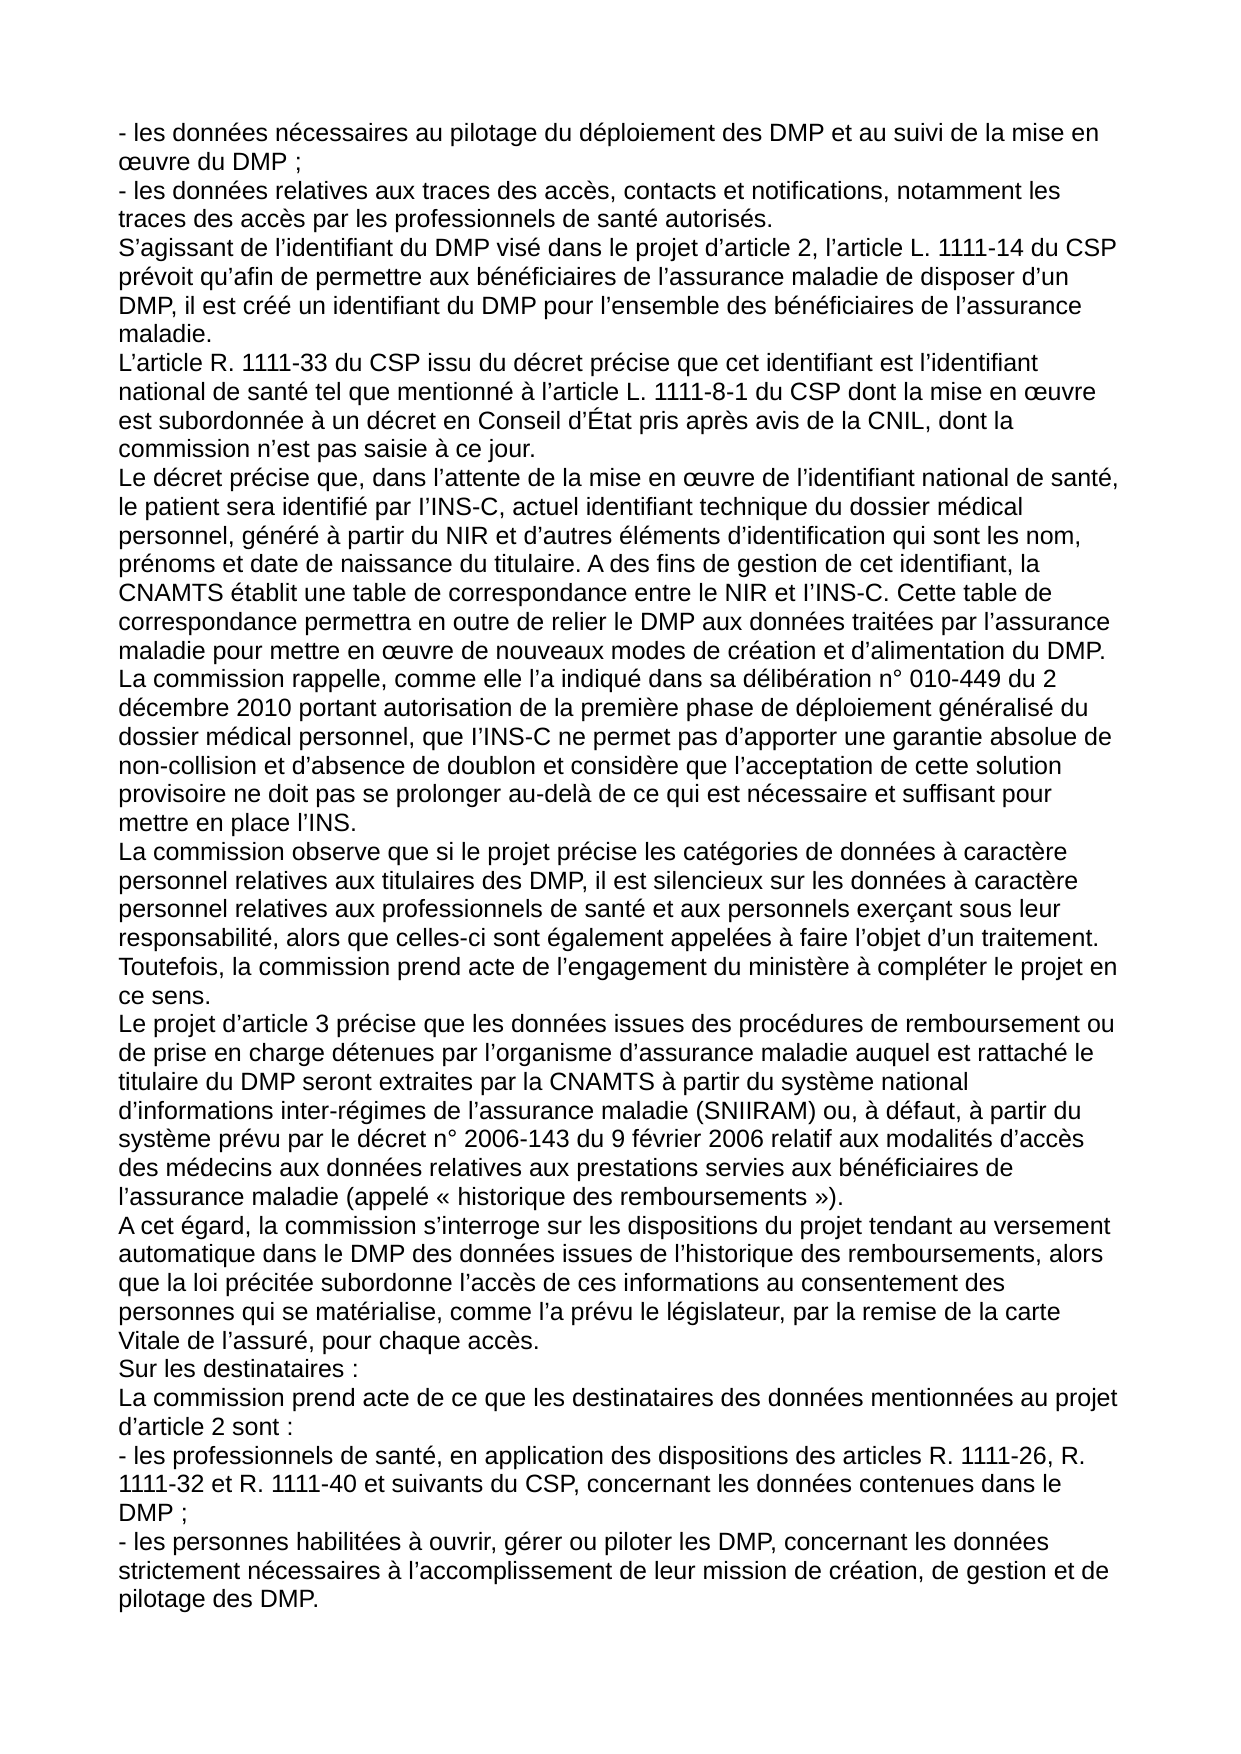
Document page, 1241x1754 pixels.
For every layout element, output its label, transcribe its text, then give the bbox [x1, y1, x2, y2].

text S’agissant de l’identifiant du DMP visé dans le projet d’article 2, l’article L. 1111-14 du CSP prévoit qu’afin de permettre aux bénéficiaires de l’assurance maladie de disposer d’un DMP, il est créé un identifiant du DMP pour l’ensemble des bénéficiaires de l’assurance maladie. [118, 233, 1122, 348]
text - les données nécessaires au pilotage du déploiement des DMP et au suivi de la mise en œuvre du DMP ; [118, 118, 1122, 176]
text A cet égard, la commission s’interroge sur les dispositions du projet tendant au versement automatique dans le DMP des données issues de l’historique des remboursements, alors que la loi précitée subordonne l’accès de ces informations au consentement des personnes qui se matérialise, comme l’a prévu le législateur, par la remise de la carte Vitale de l’assuré, pour chaque accès. [118, 1211, 1122, 1354]
text L’article R. 1111-33 du CSP issu du décret précise que cet identifiant est l’identifiant national de santé tel que mentionné à l’article L. 1111-8-1 du CSP dont la mise en œuvre est subordonnée à un décret en Conseil d’État pris après avis de la CNIL, dont la commission n’est pas saisie à ce jour. [118, 348, 1122, 463]
text La commission prend acte de ce que les destinataires des données mentionnées au projet d’article 2 sont : [118, 1383, 1122, 1441]
text La commission rappelle, comme elle l’a indiqué dans sa délibération n° 010-449 du 2 décembre 2010 portant autorisation de la première phase de déploiement généralisé du dossier médical personnel, que I’INS-C ne permet pas d’apporter une garantie absolue de non-collision et d’absence de doublon et considère que l’acceptation de cette solution provisoire ne doit pas se prolonger au-delà de ce qui est nécessaire et suffisant pour mettre en place l’INS. [118, 664, 1122, 837]
text - les professionnels de santé, en application des dispositions des articles R. 1111-26, R. 1111-32 et R. 1111-40 et suivants du CSP, concernant les données contenues dans le DMP ; [118, 1441, 1122, 1527]
text Le projet d’article 3 précise que les données issues des procédures de remboursement ou de prise en charge détenues par l’organisme d’assurance maladie auquel est rattaché le titulaire du DMP seront extraites par la CNAMTS à partir du système national d’informations inter-régimes de l’assurance maladie (SNIIRAM) ou, à défaut, à partir du système prévu par le décret n° 2006-143 du 9 février 2006 relatif aux modalités d’accès des médecins aux données relatives aux prestations servies aux bénéficiaires de l’assurance maladie (appelé « historique des remboursements »). [118, 1009, 1122, 1211]
text - les personnes habilitées à ouvrir, gérer ou piloter les DMP, concernant les données strictement nécessaires à l’accomplissement de leur mission de création, de gestion et de pilotage des DMP. [118, 1527, 1122, 1613]
text Le décret précise que, dans l’attente de la mise en œuvre de l’identifiant national de santé, le patient sera identifié par I’INS-C, actuel identifiant technique du dossier médical personnel, généré à partir du NIR et d’autres éléments d’identification qui sont les nom, prénoms et date de naissance du titulaire. A des fins de gestion de cet identifiant, la CNAMTS établit une table de correspondance entre le NIR et I’INS-C. Cette table de correspondance permettra en outre de relier le DMP aux données traitées par l’assurance maladie pour mettre en œuvre de nouveaux modes de création et d’alimentation du DMP. [118, 463, 1122, 664]
text - les données relatives aux traces des accès, contacts et notifications, notamment les traces des accès par les professionnels de santé autorisés. [118, 176, 1122, 233]
text Sur les destinataires : [118, 1354, 1122, 1383]
text La commission observe que si le projet précise les catégories de données à caractère personnel relatives aux titulaires des DMP, il est silencieux sur les données à caractère personnel relatives aux professionnels de santé et aux personnels exerçant sous leur responsabilité, alors que celles-ci sont également appelées à faire l’objet d’un traitement. Toutefois, la commission prend acte de l’engagement du ministère à compléter le projet en ce sens. [118, 837, 1122, 1009]
